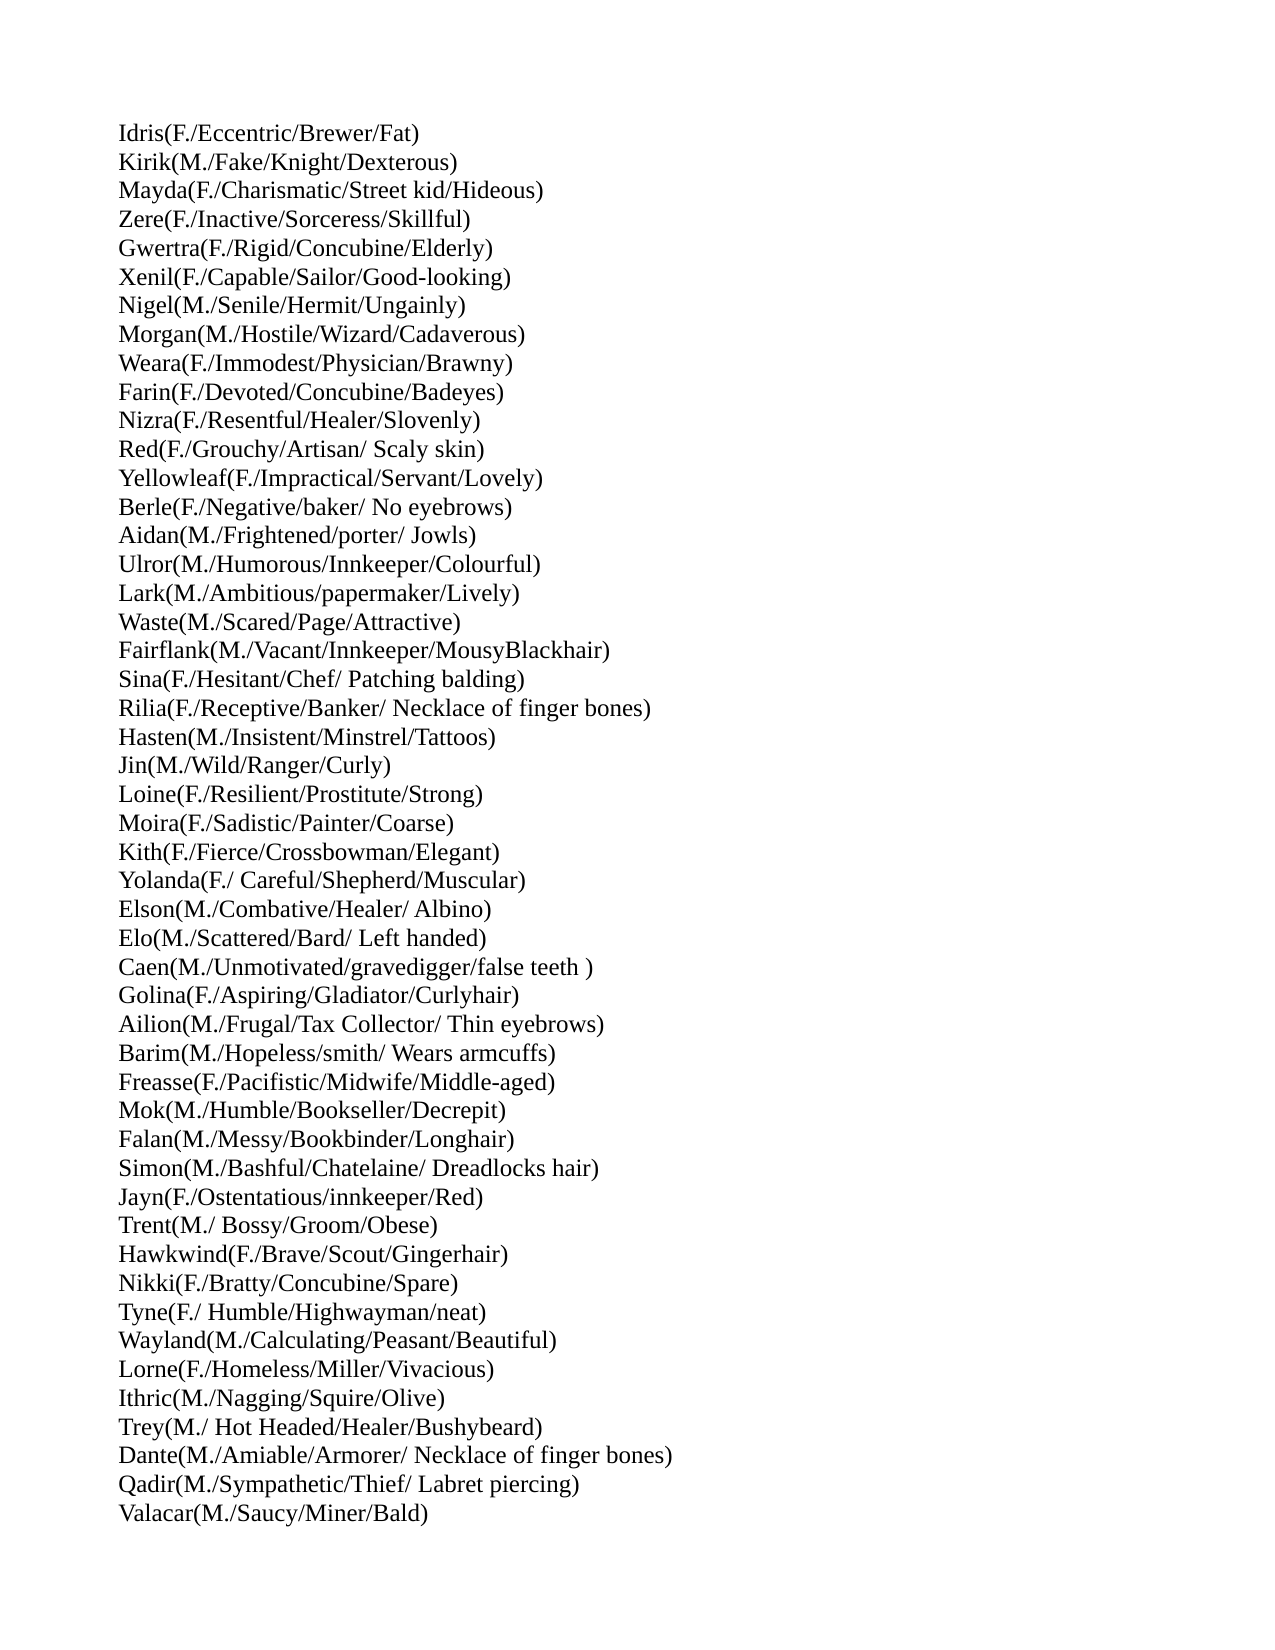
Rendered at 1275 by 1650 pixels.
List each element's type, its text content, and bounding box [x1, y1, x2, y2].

text Weara(F./Immodest/Physician/Brawny) [118, 348, 1157, 377]
text Nigel(M./Senile/Hermit/Ungainly) [118, 291, 1157, 319]
text Idris(F./Eccentric/Brewer/Fat) [118, 118, 1157, 147]
text Ulror(M./Humorous/Innkeeper/Colourful) [118, 549, 1157, 578]
text Farin(F./Devoted/Concubine/Badeyes) [118, 377, 1157, 406]
text Falan(M./Messy/Bookbinder/Longhair) [118, 1124, 1157, 1153]
text Qadir(M./Sympathetic/Thief/ Labret piercing) [118, 1469, 1157, 1498]
text Red(F./Grouchy/Artisan/ Scaly skin) [118, 434, 1157, 463]
text Xenil(F./Capable/Sailor/Good-looking) [118, 262, 1157, 291]
text Yellowleaf(F./Impractical/Servant/Lovely) [118, 463, 1157, 492]
text Dante(M./Amiable/Armorer/ Necklace of finger bones) [118, 1441, 1157, 1469]
text Aidan(M./Frightened/porter/ Jowls) [118, 521, 1157, 549]
text Sina(F./Hesitant/Chef/ Patching balding) [118, 664, 1157, 693]
text Ailion(M./Frugal/Tax Collector/ Thin eyebrows) [118, 1009, 1157, 1038]
text Yolanda(F./ Careful/Shepherd/Muscular) [118, 866, 1157, 894]
text Valacar(M./Saucy/Miner/Bald) [118, 1498, 1157, 1527]
text Kirik(M./Fake/Knight/Dexterous) [118, 147, 1157, 176]
text Elson(M./Combative/Healer/ Albino) [118, 894, 1157, 923]
text Hawkwind(F./Brave/Scout/Gingerhair) [118, 1239, 1157, 1268]
text Berle(F./Negative/baker/ No eyebrows) [118, 492, 1157, 521]
text Fairflank(M./Vacant/Innkeeper/MousyBlackhair) [118, 636, 1157, 664]
text Lorne(F./Homeless/Miller/Vivacious) [118, 1354, 1157, 1383]
text Mok(M./Humble/Bookseller/Decrepit) [118, 1096, 1157, 1124]
text Wayland(M./Calculating/Peasant/Beautiful) [118, 1326, 1157, 1354]
text Mayda(F./Charismatic/Street kid/Hideous) [118, 176, 1157, 204]
text Nikki(F./Bratty/Concubine/Spare) [118, 1268, 1157, 1297]
text Gwertra(F./Rigid/Concubine/Elderly) [118, 233, 1157, 262]
text Morgan(M./Hostile/Wizard/Cadaverous) [118, 319, 1157, 348]
text Kith(F./Fierce/Crossbowman/Elegant) [118, 837, 1157, 866]
text Golina(F./Aspiring/Gladiator/Curlyhair) [118, 981, 1157, 1009]
text Caen(M./Unmotivated/gravedigger/false teeth ) [118, 952, 1157, 981]
text Tyne(F./ Humble/Highwayman/neat) [118, 1297, 1157, 1326]
text Trey(M./ Hot Headed/Healer/Bushybeard) [118, 1412, 1157, 1441]
text Hasten(M./Insistent/Minstrel/Tattoos) [118, 722, 1157, 751]
text Lark(M./Ambitious/papermaker/Lively) [118, 578, 1157, 607]
text Ithric(M./Nagging/Squire/Olive) [118, 1383, 1157, 1412]
text Freasse(F./Pacifistic/Midwife/Middle-aged) [118, 1067, 1157, 1096]
text Jin(M./Wild/Ranger/Curly) [118, 751, 1157, 779]
text Barim(M./Hopeless/smith/ Wears armcuffs) [118, 1038, 1157, 1067]
text Nizra(F./Resentful/Healer/Slovenly) [118, 406, 1157, 434]
text Loine(F./Resilient/Prostitute/Strong) [118, 779, 1157, 808]
text Jayn(F./Ostentatious/innkeeper/Red) [118, 1182, 1157, 1211]
text Zere(F./Inactive/Sorceress/Skillful) [118, 204, 1157, 233]
text Elo(M./Scattered/Bard/ Left handed) [118, 923, 1157, 952]
text Waste(M./Scared/Page/Attractive) [118, 607, 1157, 636]
text Moira(F./Sadistic/Painter/Coarse) [118, 808, 1157, 837]
text Trent(M./ Bossy/Groom/Obese) [118, 1211, 1157, 1239]
text Simon(M./Bashful/Chatelaine/ Dreadlocks hair) [118, 1153, 1157, 1182]
text Rilia(F./Receptive/Banker/ Necklace of finger bones) [118, 693, 1157, 722]
